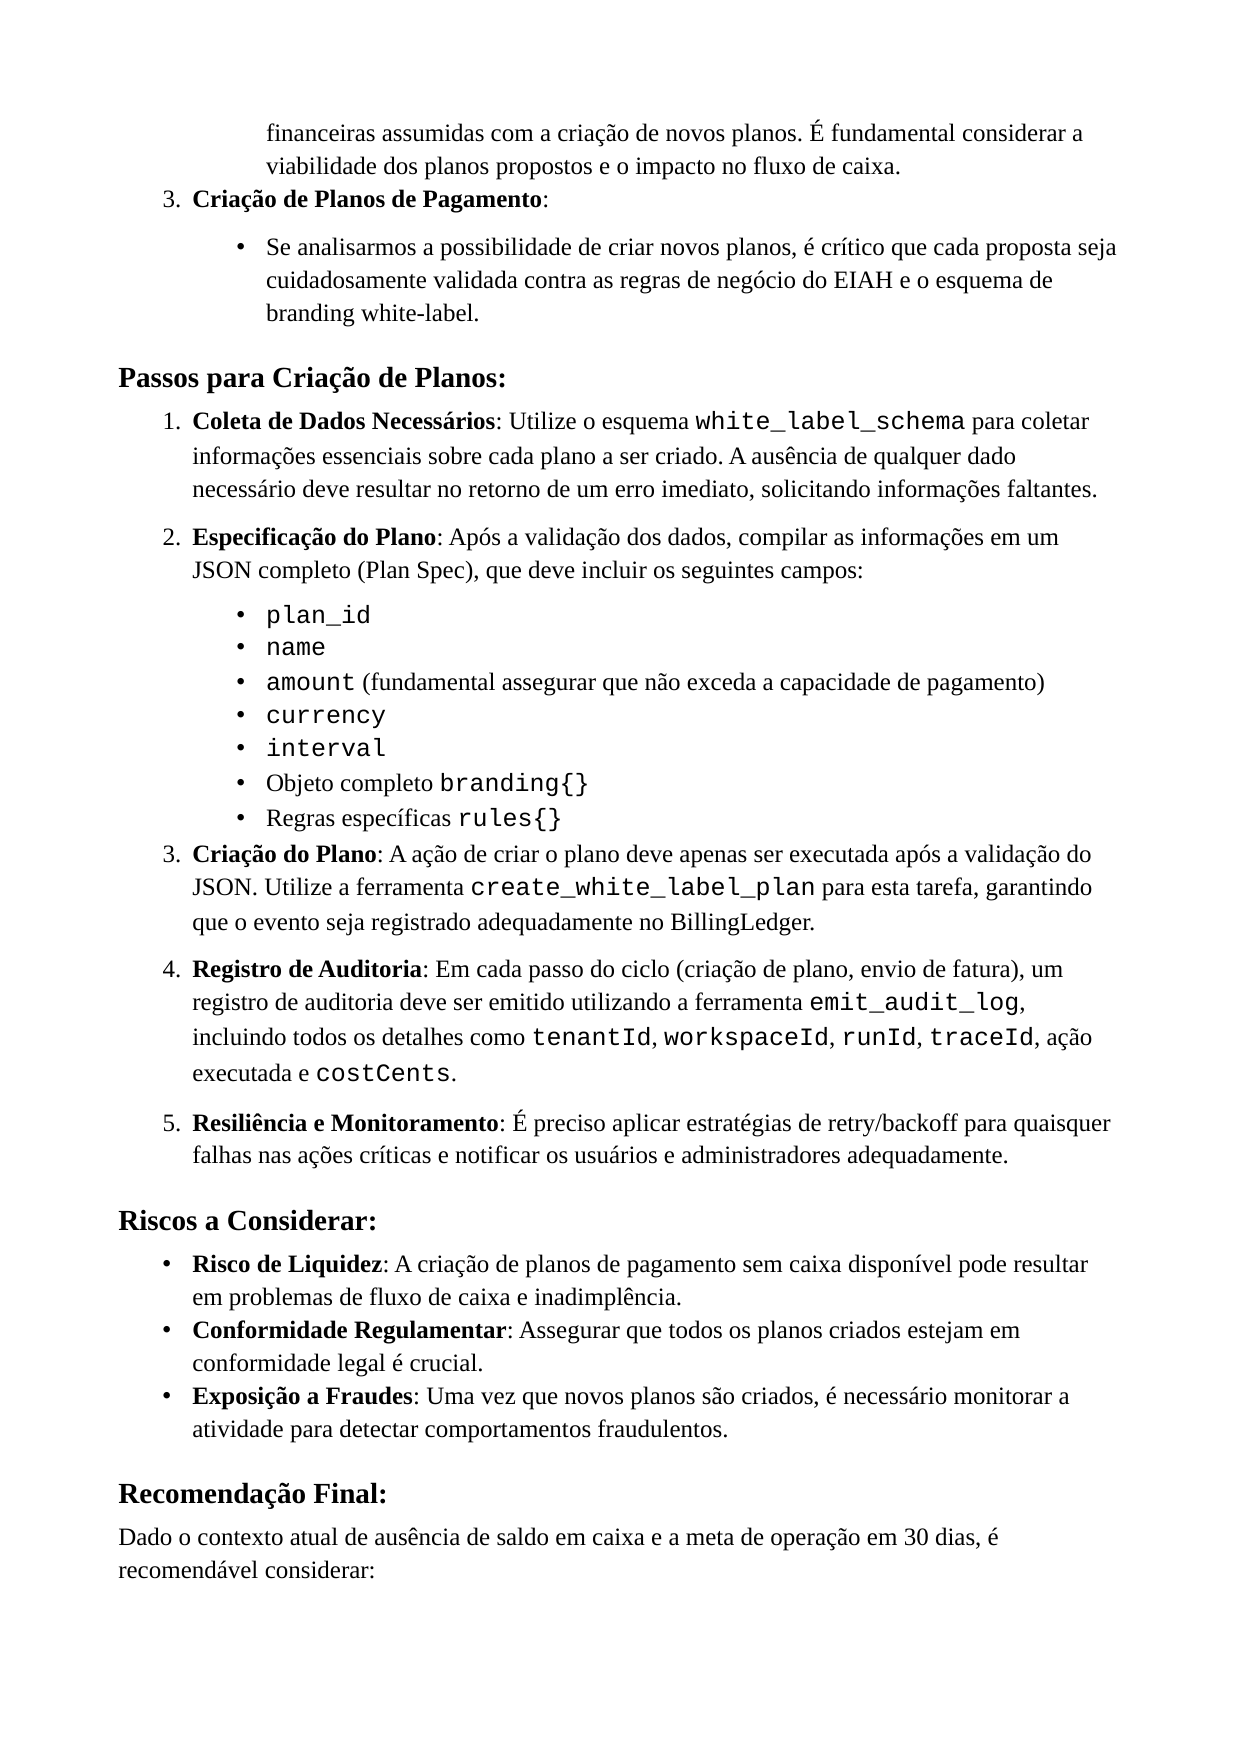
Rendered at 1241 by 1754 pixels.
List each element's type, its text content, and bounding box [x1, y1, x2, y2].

subtitle Passos para Criação de Planos: [118, 360, 1122, 393]
list Coleta de Dados Necessários: Utilize o esquema white_label_schema para coletar informações essenciais sobre cada plano a ser criado. A ausência de qualquer dado necessário deve resultar no retorno de um erro imediato, solicitando informações faltantes. [162, 406, 1122, 503]
list Criação do Plano: A ação de criar o plano deve apenas ser executada após a validação do JSON. Utilize a ferramenta create_white_label_plan para esta tarefa, garantindo que o evento seja registrado adequadamente no BillingLedger. [162, 839, 1122, 936]
text Dado o contexto atual de ausência de saldo em caixa e a meta de operação em 30 dias, é recomendável considerar: [118, 1522, 1122, 1584]
list Regras específicas rules{} [236, 803, 1122, 834]
list plan_id [236, 602, 1122, 631]
subtitle Recomendação Final: [118, 1476, 1122, 1510]
list amount (fundamental assegurar que não exceda a capacidade de pagamento) [236, 667, 1122, 698]
list currency [236, 703, 1122, 731]
subtitle Riscos a Considerar: [118, 1203, 1122, 1236]
list interval [236, 735, 1122, 764]
list Conformidade Regulamentar: Assegurar que todos os planos criados estejam em conformidade legal é crucial. [162, 1315, 1122, 1377]
list Risco de Liquidez: A criação de planos de pagamento sem caixa disponível pode resultar em problemas de fluxo de caixa e inadimplência. [162, 1249, 1122, 1311]
list financeiras assumidas com a criação de novos planos. É fundamental considerar a viabilidade dos planos propostos e o impacto no fluxo de caixa. [236, 118, 1122, 180]
list Criação de Planos de Pagamento: [162, 184, 1122, 213]
list Resiliência e Monitoramento: É preciso aplicar estratégias de retry/backoff para quaisquer falhas nas ações críticas e notificar os usuários e administradores adequadamente. [162, 1108, 1122, 1169]
list Registro de Auditoria: Em cada passo do ciclo (criação de plano, envio de fatura), um registro de auditoria deve ser emitido utilizando a ferramenta emit_audit_log, incluindo todos os detalhes como tenantId, workspaceId, runId, traceId, ação executada e costCents. [162, 954, 1122, 1088]
list Especificação do Plano: Após a validação dos dados, compilar as informações em um JSON completo (Plan Spec), que deve incluir os seguintes campos: [162, 522, 1122, 583]
list Objeto completo branding{} [236, 768, 1122, 799]
list Se analisarmos a possibilidade de criar novos planos, é crítico que cada proposta seja cuidadosamente validada contra as regras de negócio do EIAH e o esquema de branding white-label. [236, 232, 1122, 327]
list Exposição a Fraudes: Uma vez que novos planos são criados, é necessário monitorar a atividade para detectar comportamentos fraudulentos. [162, 1381, 1122, 1443]
list name [236, 635, 1122, 663]
